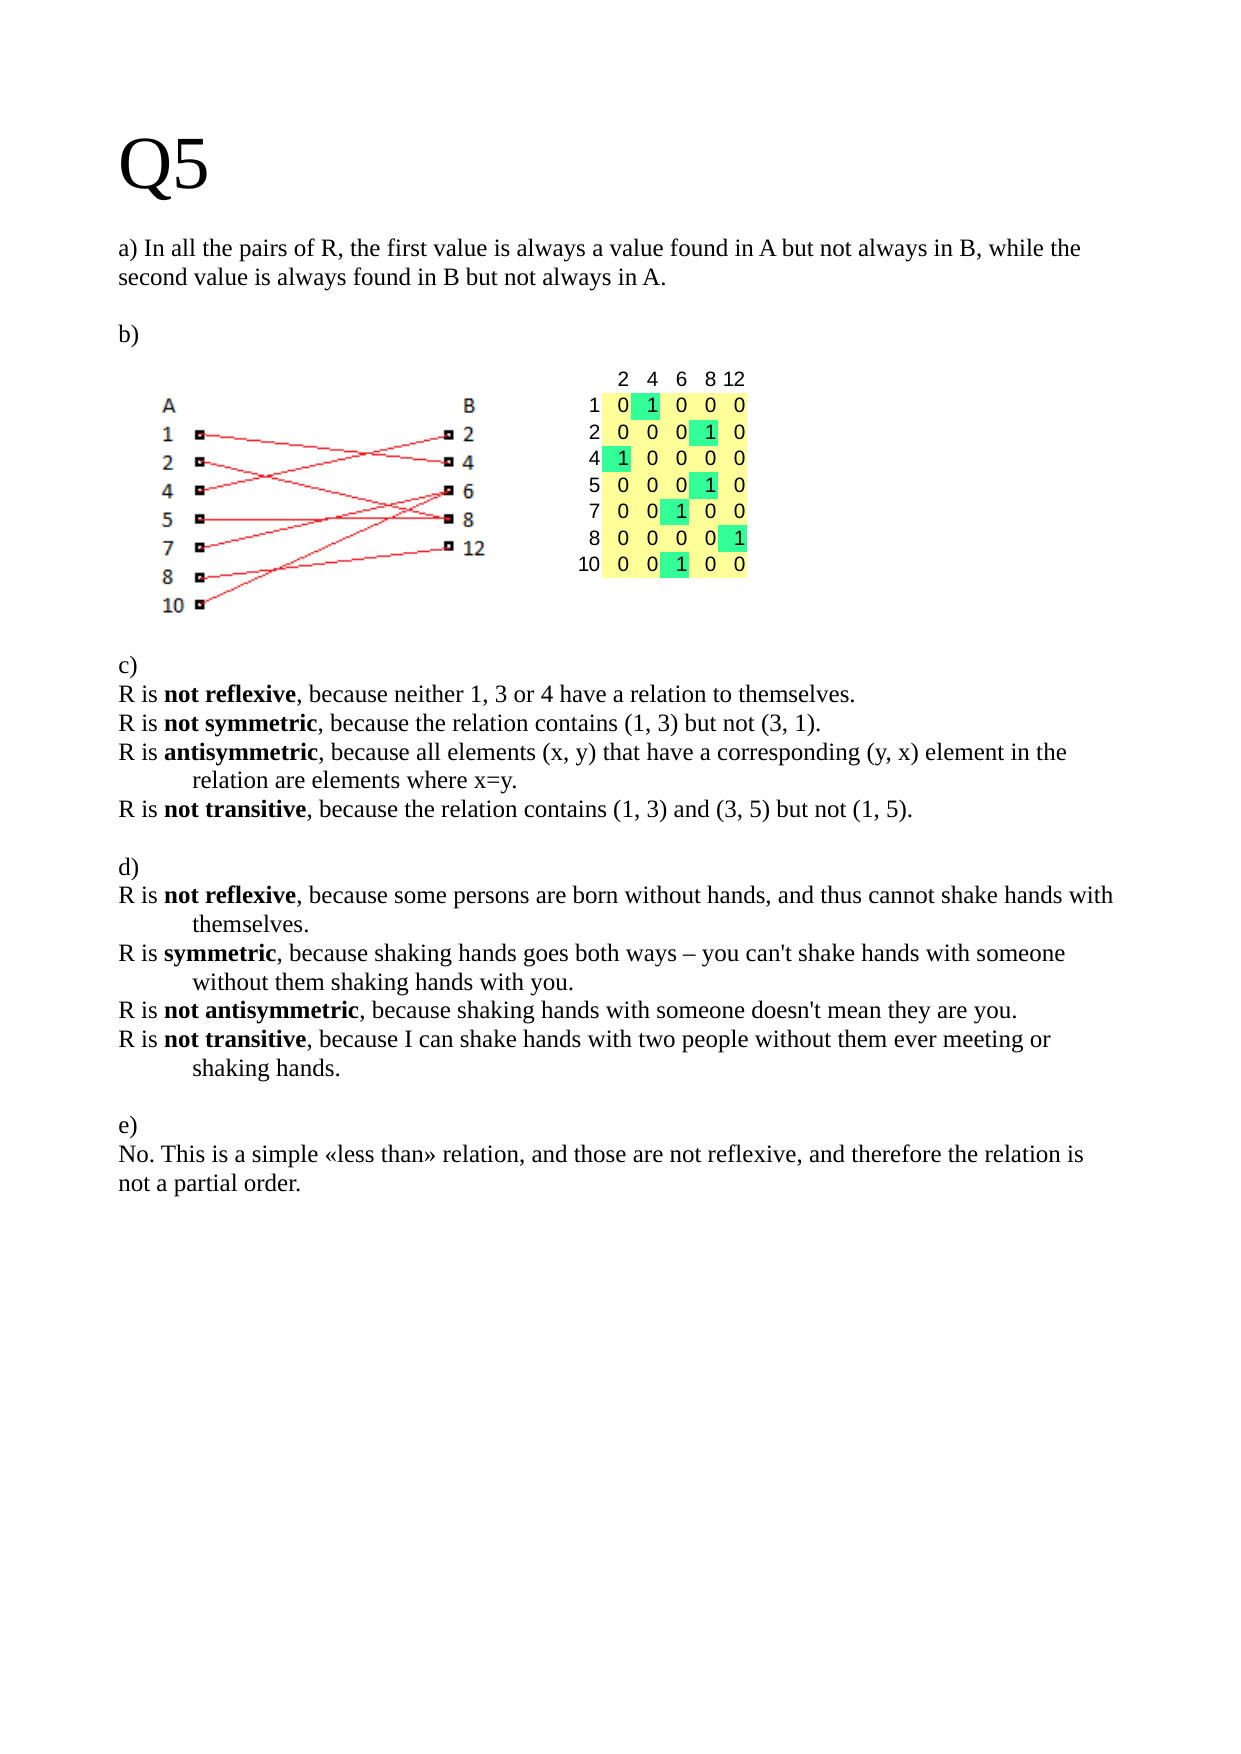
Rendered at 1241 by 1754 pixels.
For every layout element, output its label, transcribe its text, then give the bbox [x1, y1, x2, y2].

text d) [118, 852, 1122, 880]
text R is symmetric, because shaking hands goes both ways – you can't shake hands with someone without them shaking hands with you. [118, 938, 1122, 995]
text R is not reflexive, because neither 1, 3 or 4 have a relation to themselves. [118, 679, 1122, 708]
text Q5 [118, 118, 1122, 204]
text R is not transitive, because I can shake hands with two people without them ever meeting or shaking hands. [118, 1024, 1122, 1082]
text No. This is a simple «less than» relation, and those are not reflexive, and therefore the relation is not a partial order. [118, 1139, 1122, 1197]
text e) [118, 1110, 1122, 1139]
text a) In all the pairs of R, the first value is always a value found in A but not always in B, while the second value is always found in B but not always in A. [118, 233, 1122, 291]
text b) [118, 319, 1122, 348]
text c) [118, 348, 1122, 679]
text R is not symmetric, because the relation contains (1, 3) but not (3, 1). [118, 708, 1122, 737]
text R is not transitive, because the relation contains (1, 3) and (3, 5) but not (1, 5). [118, 794, 1122, 823]
text R is antisymmetric, because all elements (x, y) that have a corresponding (y, x) element in the relation are elements where x=y. [118, 737, 1122, 794]
text R is not reflexive, because some persons are born without hands, and thus cannot shake hands with themselves. [118, 880, 1122, 938]
text R is not antisymmetric, because shaking hands with someone doesn't mean they are you. [118, 995, 1122, 1024]
